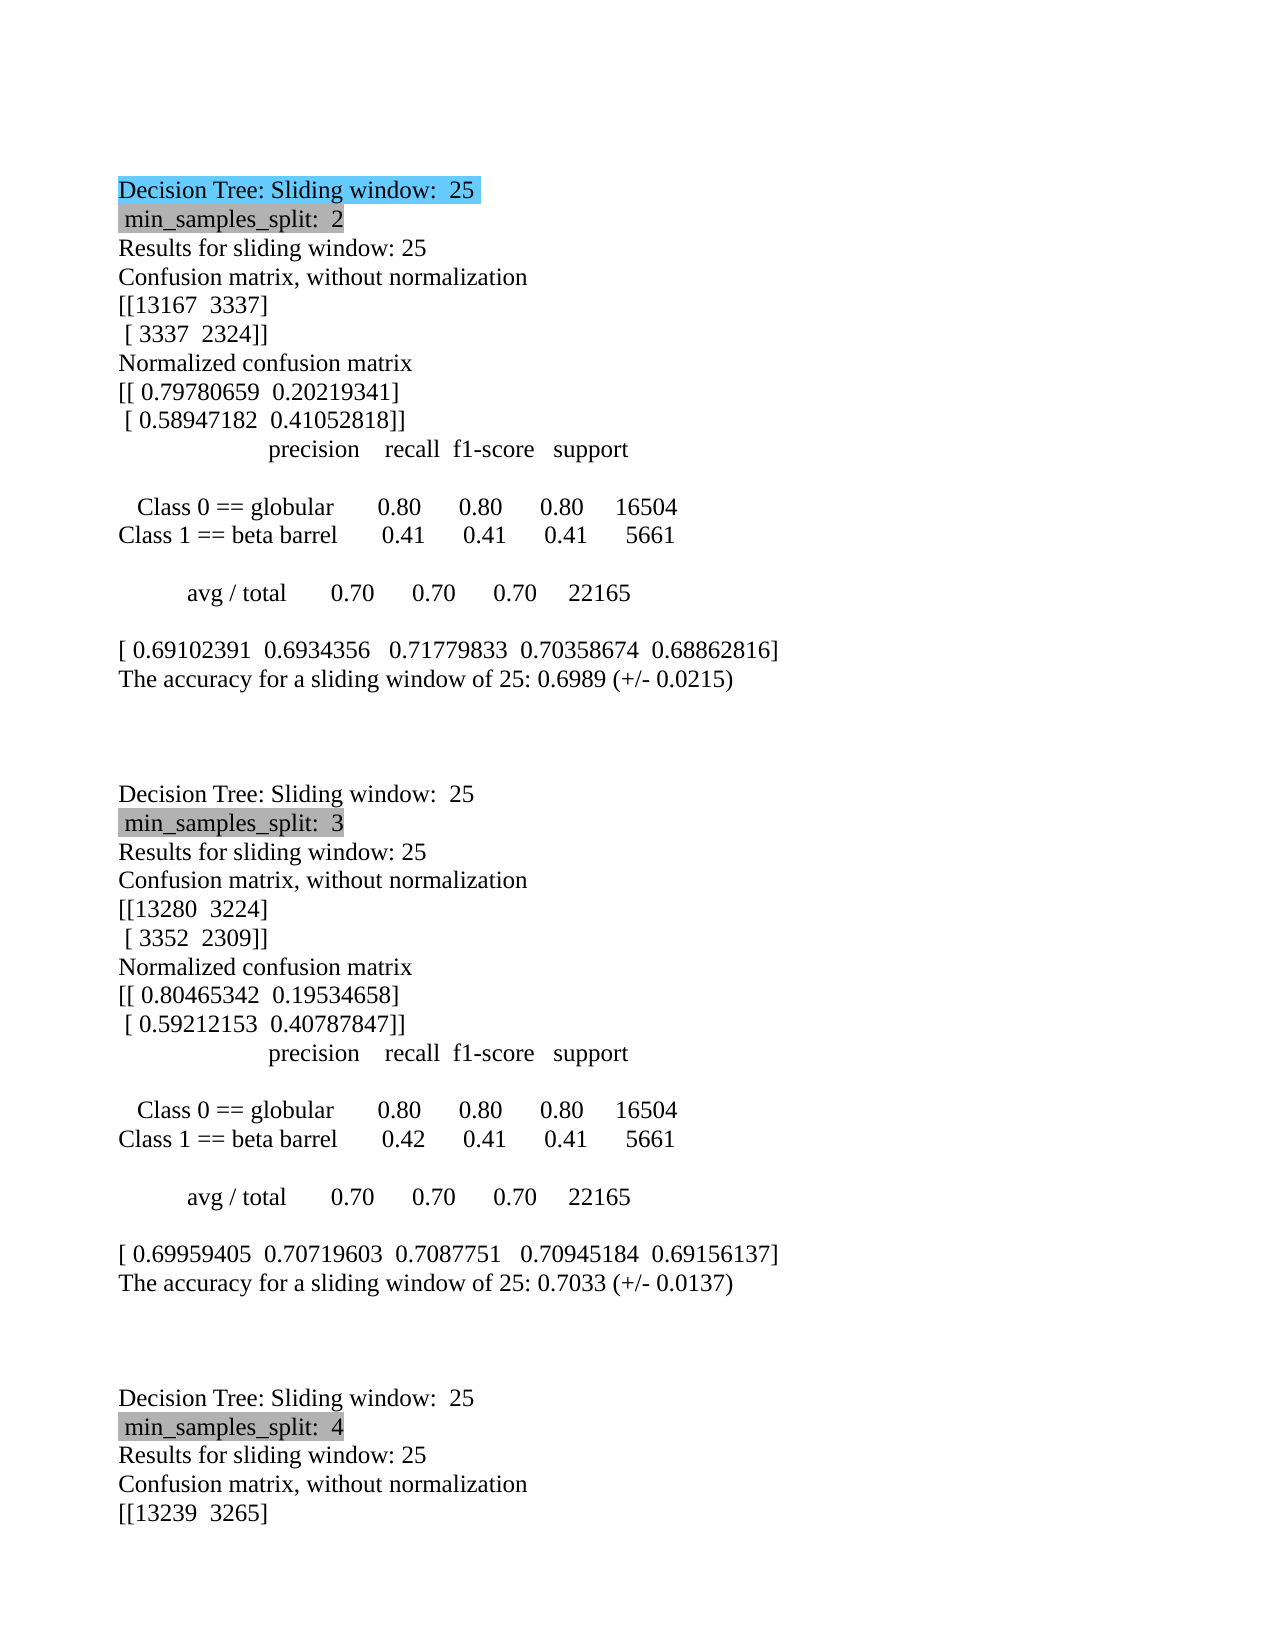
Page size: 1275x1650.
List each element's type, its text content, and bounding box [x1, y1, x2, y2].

text [ 3337 2324]] [118, 319, 1157, 348]
text Class 1 == beta barrel 0.42 0.41 0.41 5661 [118, 1124, 1157, 1153]
text [ 0.59212153 0.40787847]] [118, 1009, 1157, 1038]
text precision recall f1-score support [118, 434, 1157, 463]
text Class 0 == globular 0.80 0.80 0.80 16504 [118, 1096, 1157, 1124]
text Results for sliding window: 25 [118, 233, 1157, 262]
text [ 0.69102391 0.6934356 0.71779833 0.70358674 0.68862816] [118, 636, 1157, 664]
text Results for sliding window: 25 [118, 1441, 1157, 1469]
text Confusion matrix, without normalization [118, 866, 1157, 894]
text Class 1 == beta barrel 0.41 0.41 0.41 5661 [118, 521, 1157, 549]
text [ 0.69959405 0.70719603 0.7087751 0.70945184 0.69156137] [118, 1239, 1157, 1268]
text [[ 0.80465342 0.19534658] [118, 981, 1157, 1009]
text avg / total 0.70 0.70 0.70 22165 [118, 1182, 1157, 1211]
text avg / total 0.70 0.70 0.70 22165 [118, 578, 1157, 607]
text Decision Tree: Sliding window: 25 [118, 1383, 1157, 1412]
text [ 0.58947182 0.41052818]] [118, 406, 1157, 434]
text [[13239 3265] [118, 1498, 1157, 1527]
text Decision Tree: Sliding window: 25 [118, 779, 1157, 808]
text precision recall f1-score support [118, 1038, 1157, 1067]
text Decision Tree: Sliding window: 25 [118, 176, 1157, 204]
text [[13167 3337] [118, 291, 1157, 319]
text The accuracy for a sliding window of 25: 0.6989 (+/- 0.0215) [118, 664, 1157, 693]
text Confusion matrix, without normalization [118, 1469, 1157, 1498]
text Class 0 == globular 0.80 0.80 0.80 16504 [118, 492, 1157, 521]
text [[ 0.79780659 0.20219341] [118, 377, 1157, 406]
text Confusion matrix, without normalization [118, 262, 1157, 291]
text Results for sliding window: 25 [118, 837, 1157, 866]
text Normalized confusion matrix [118, 952, 1157, 981]
text min_samples_split: 4 [118, 1412, 1157, 1441]
text min_samples_split: 2 [118, 204, 1157, 233]
text The accuracy for a sliding window of 25: 0.7033 (+/- 0.0137) [118, 1268, 1157, 1297]
text Normalized confusion matrix [118, 348, 1157, 377]
text min_samples_split: 3 [118, 808, 1157, 837]
text [ 3352 2309]] [118, 923, 1157, 952]
text [[13280 3224] [118, 894, 1157, 923]
